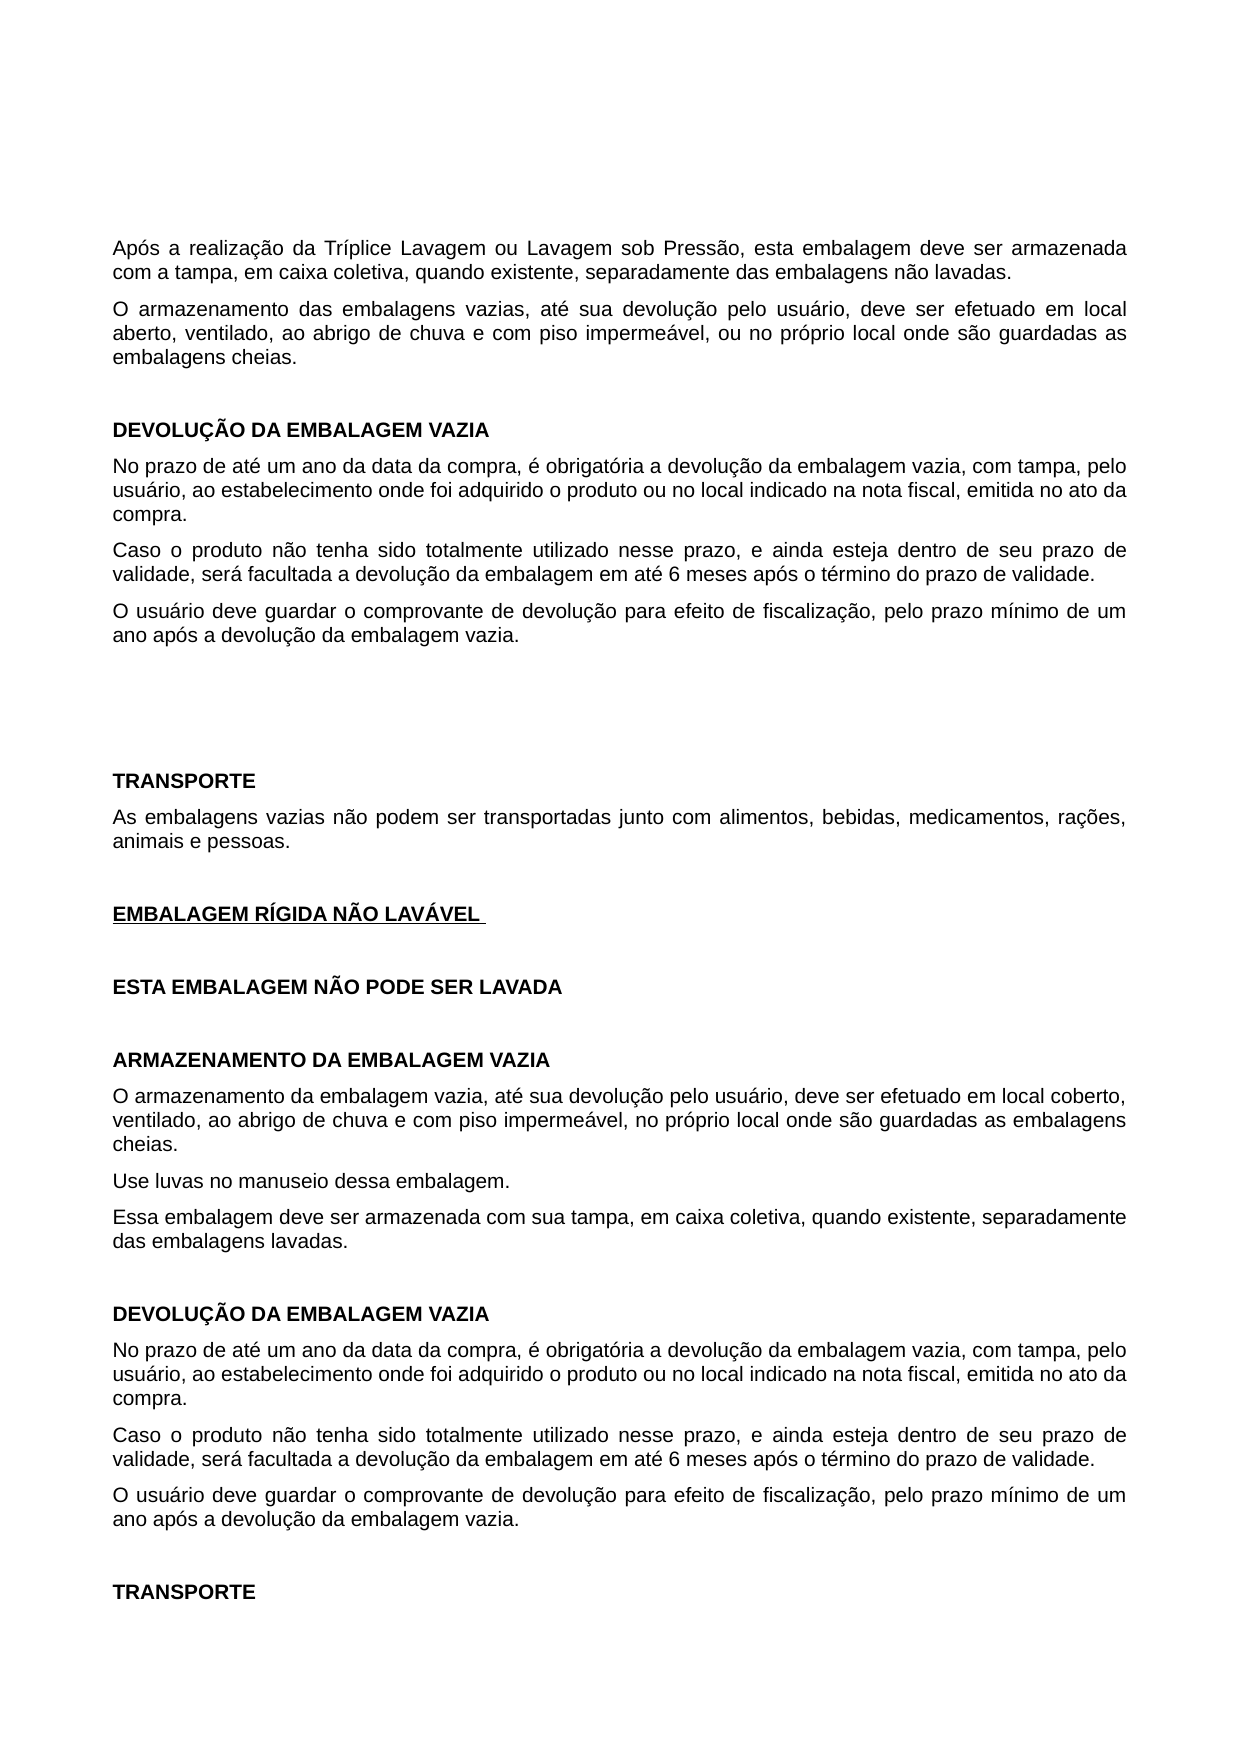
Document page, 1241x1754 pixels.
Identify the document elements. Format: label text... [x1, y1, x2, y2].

text O armazenamento da embalagem vazia, até sua devolução pelo usuário, deve ser efetuado em local coberto, ventilado, ao abrigo de chuva e com piso impermeável, no próprio local onde são guardadas as embalagens cheias. [112, 1084, 1128, 1156]
text As embalagens vazias não podem ser transportadas junto com alimentos, bebidas, medicamentos, rações, animais e pessoas. [112, 805, 1128, 853]
text O usuário deve guardar o comprovante de devolução para efeito de fiscalização, pelo prazo mínimo de um ano após a devolução da embalagem vazia. [112, 1483, 1128, 1531]
text Essa embalagem deve ser armazenada com sua tampa, em caixa coletiva, quando existente, separadamente das embalagens lavadas. [112, 1205, 1128, 1253]
text Use luvas no manuseio dessa embalagem. [112, 1168, 1128, 1192]
text No prazo de até um ano da data da compra, é obrigatória a devolução da embalagem vazia, com tampa, pelo usuário, ao estabelecimento onde foi adquirido o produto ou no local indicado na nota fiscal, emitida no ato da compra. [112, 1338, 1128, 1410]
text TRANSPORTE [112, 1580, 1128, 1604]
text Após a realização da Tríplice Lavagem ou Lavagem sob Pressão, esta embalagem deve ser armazenada com a tampa, em caixa coletiva, quando existente, separadamente das embalagens não lavadas. [112, 236, 1128, 284]
text No prazo de até um ano da data da compra, é obrigatória a devolução da embalagem vazia, com tampa, pelo usuário, ao estabelecimento onde foi adquirido o produto ou no local indicado na nota fiscal, emitida no ato da compra. [112, 454, 1128, 526]
text Caso o produto não tenha sido totalmente utilizado nesse prazo, e ainda esteja dentro de seu prazo de validade, será facultada a devolução da embalagem em até 6 meses após o término do prazo de validade. [112, 1423, 1128, 1471]
text DEVOLUÇÃO DA EMBALAGEM VAZIA [112, 1302, 1128, 1326]
text ARMAZENAMENTO DA EMBALAGEM VAZIA [112, 1048, 1128, 1072]
text DEVOLUÇÃO DA EMBALAGEM VAZIA [112, 417, 1128, 441]
text O armazenamento das embalagens vazias, até sua devolução pelo usuário, deve ser efetuado em local aberto, ventilado, ao abrigo de chuva e com piso impermeável, ou no próprio local onde são guardadas as embalagens cheias. [112, 297, 1128, 368]
text ESTA EMBALAGEM NÃO PODE SER LAVADA [112, 975, 1128, 999]
text O usuário deve guardar o comprovante de devolução para efeito de fiscalização, pelo prazo mínimo de um ano após a devolução da embalagem vazia. [112, 599, 1128, 647]
text TRANSPORTE [112, 768, 1128, 792]
text EMBALAGEM RÍGIDA NÃO LAVÁVEL [112, 902, 1128, 926]
text Caso o produto não tenha sido totalmente utilizado nesse prazo, e ainda esteja dentro de seu prazo de validade, será facultada a devolução da embalagem em até 6 meses após o término do prazo de validade. [112, 538, 1128, 586]
